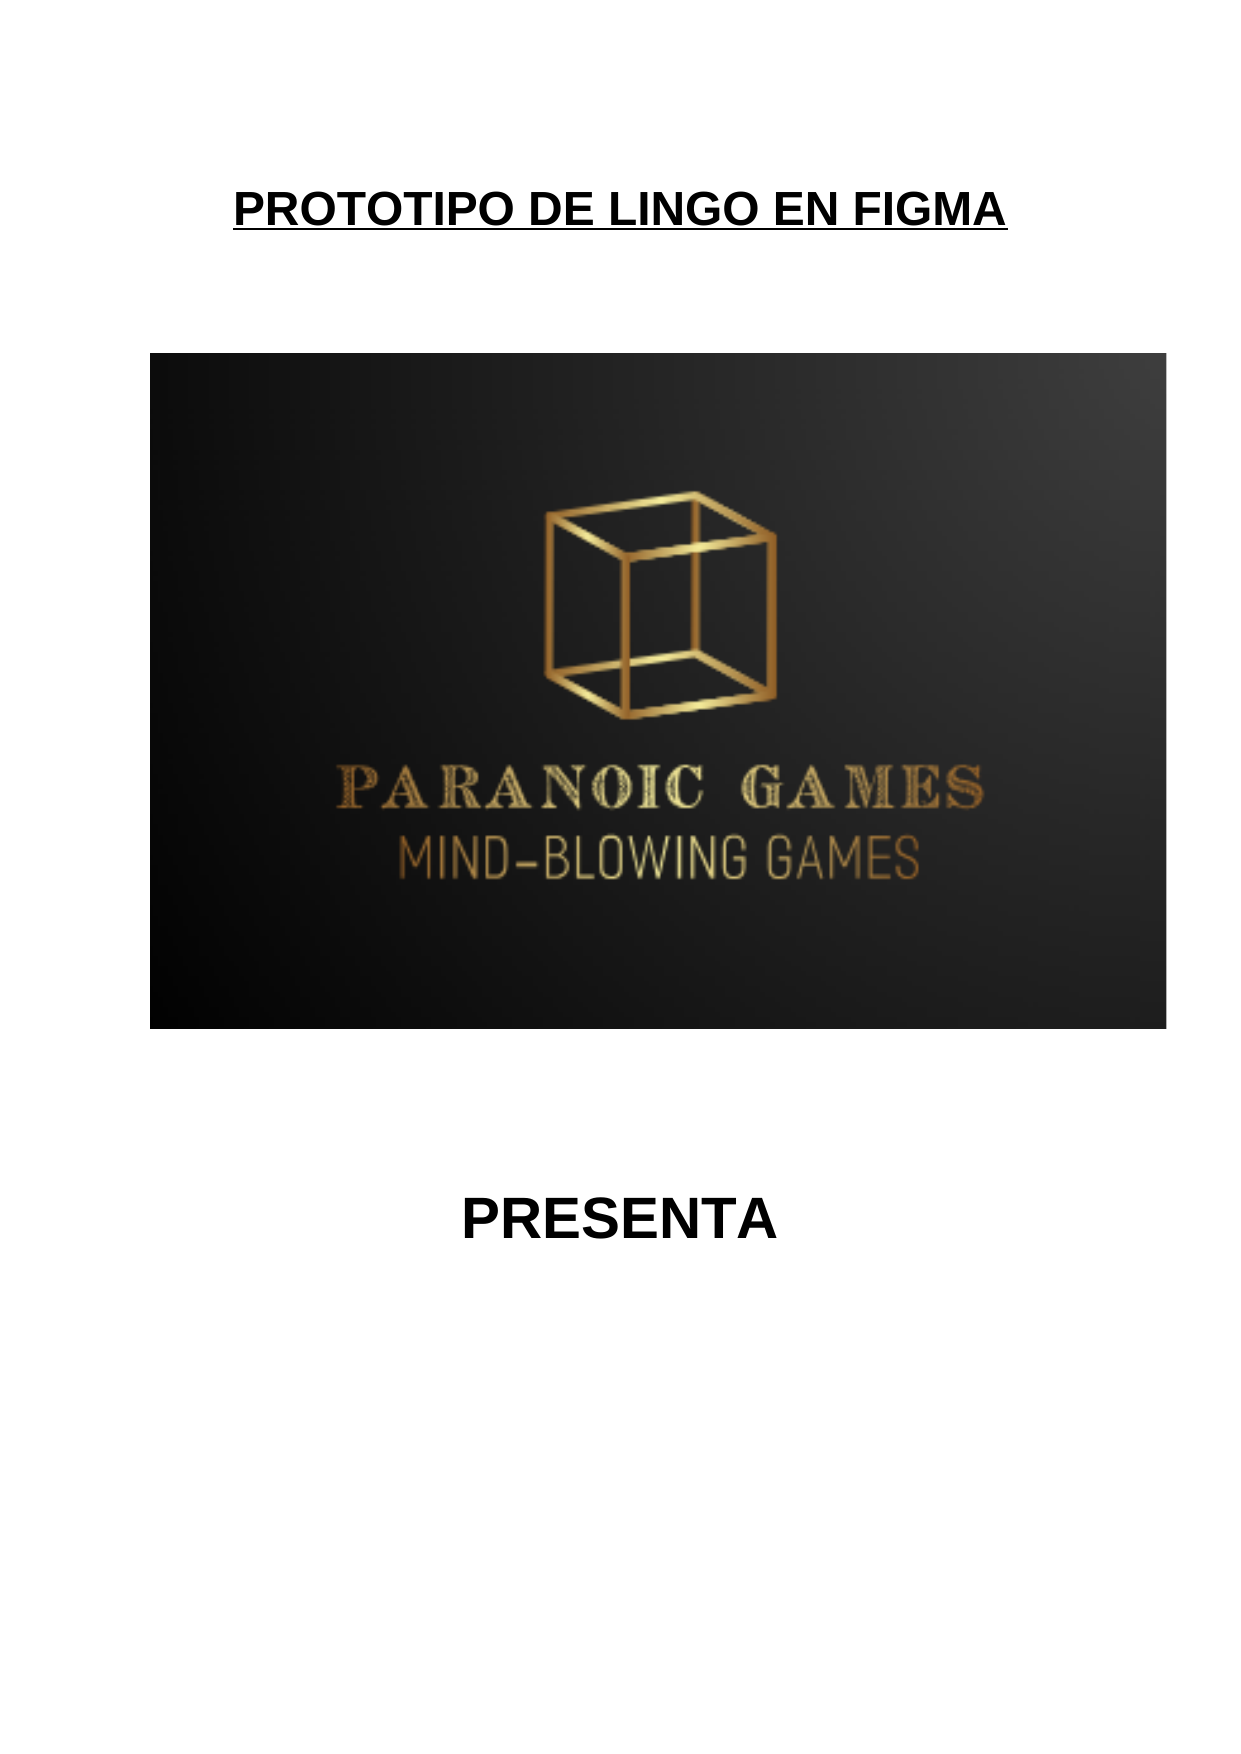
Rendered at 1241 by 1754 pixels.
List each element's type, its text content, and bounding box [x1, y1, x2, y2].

subtitle PRESENTA [150, 1184, 1090, 1251]
picture [150, 353, 1167, 1029]
text PROTOTIPO DE LINGO EN FIGMA [150, 180, 1090, 235]
